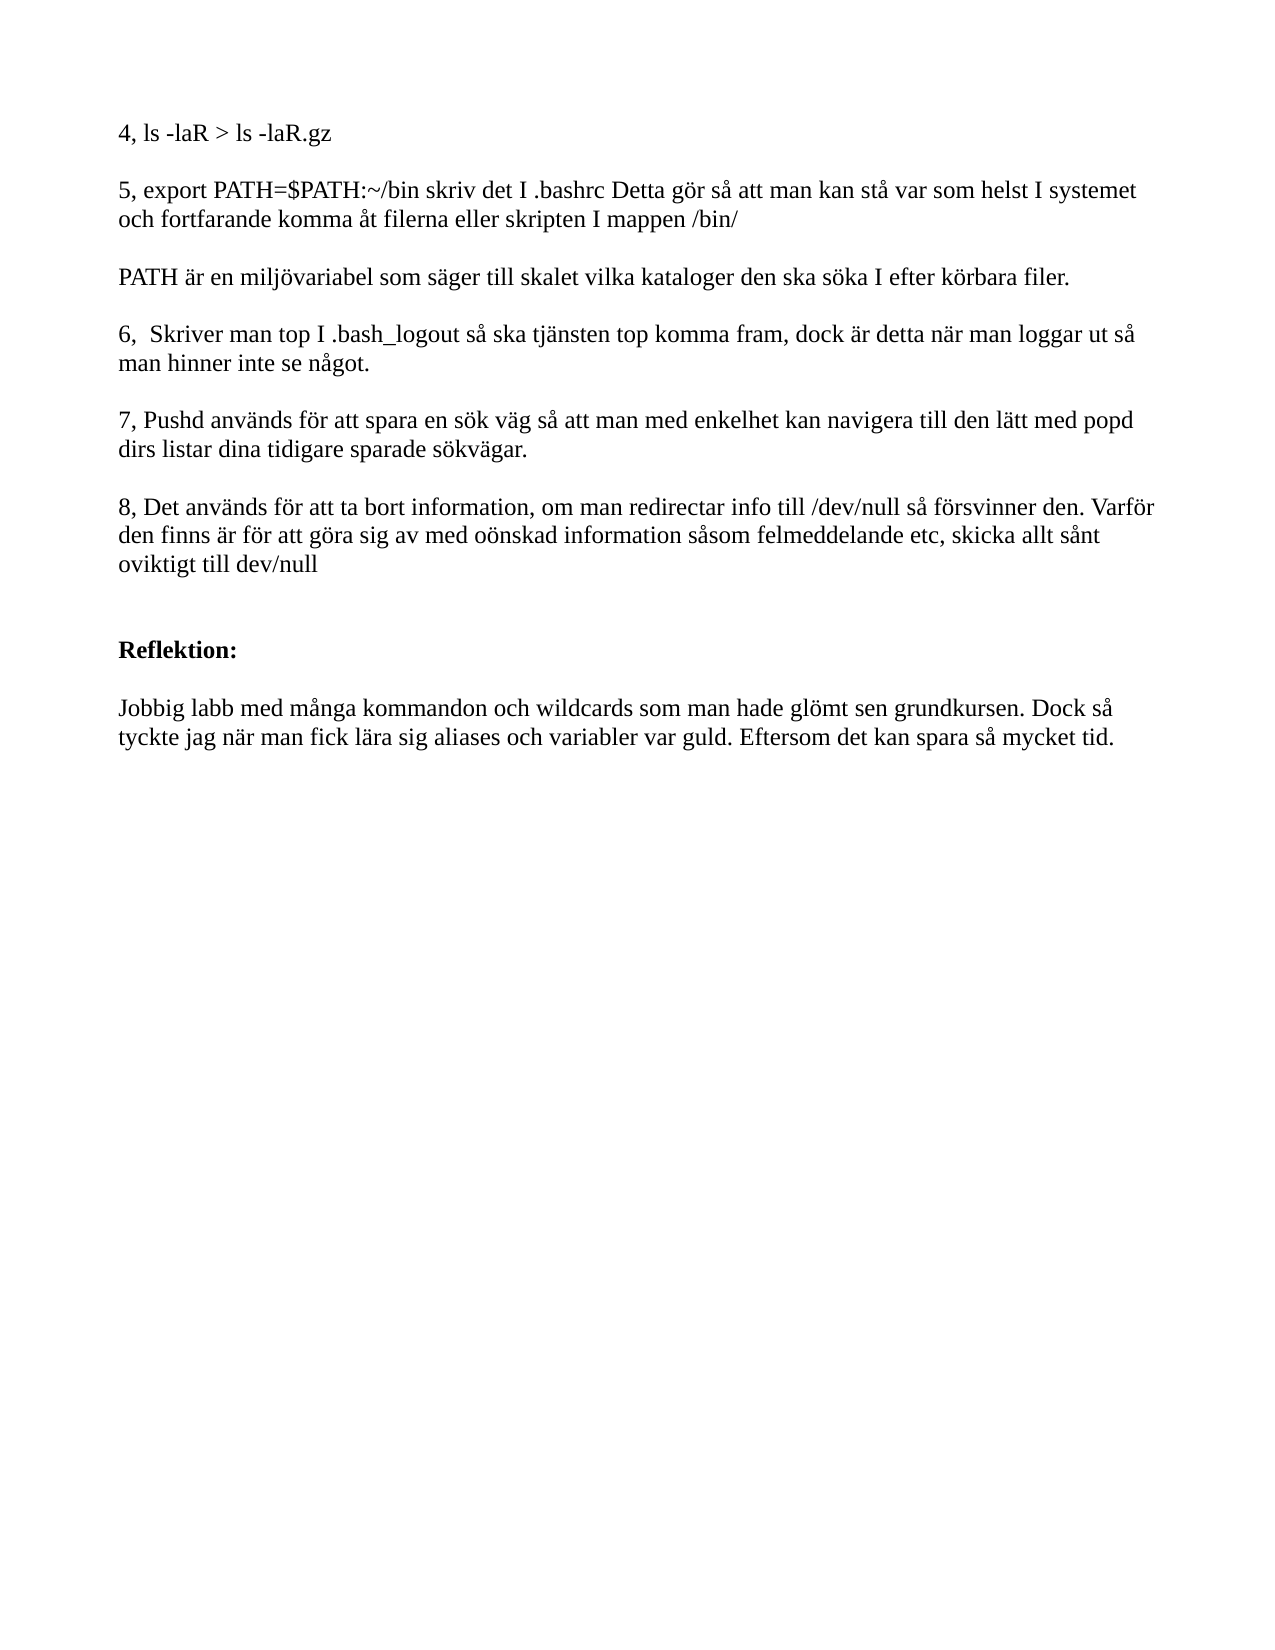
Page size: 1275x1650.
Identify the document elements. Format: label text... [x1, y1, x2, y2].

text Jobbig labb med många kommandon och wildcards som man hade glömt sen grundkursen. Dock så tyckte jag när man fick lära sig aliases och variabler var guld. Eftersom det kan spara så mycket tid. [118, 693, 1157, 751]
text 6, Skriver man top I .bash_logout så ska tjänsten top komma fram, dock är detta när man loggar ut så man hinner inte se något. [118, 319, 1157, 377]
text PATH är en miljövariabel som säger till skalet vilka kataloger den ska söka I efter körbara filer. [118, 262, 1157, 291]
text 4, ls -laR > ls -laR.gz [118, 118, 1157, 147]
text Reflektion: [118, 636, 1157, 664]
text 8, Det används för att ta bort information, om man redirectar info till /dev/null så försvinner den. Varför den finns är för att göra sig av med oönskad information såsom felmeddelande etc, skicka allt sånt oviktigt till dev/null [118, 492, 1157, 578]
text 5, export PATH=$PATH:~/bin skriv det I .bashrc Detta gör så att man kan stå var som helst I systemet och fortfarande komma åt filerna eller skripten I mappen /bin/ [118, 176, 1157, 233]
text 7, Pushd används för att spara en sök väg så att man med enkelhet kan navigera till den lätt med popd [118, 406, 1157, 434]
text dirs listar dina tidigare sparade sökvägar. [118, 434, 1157, 463]
